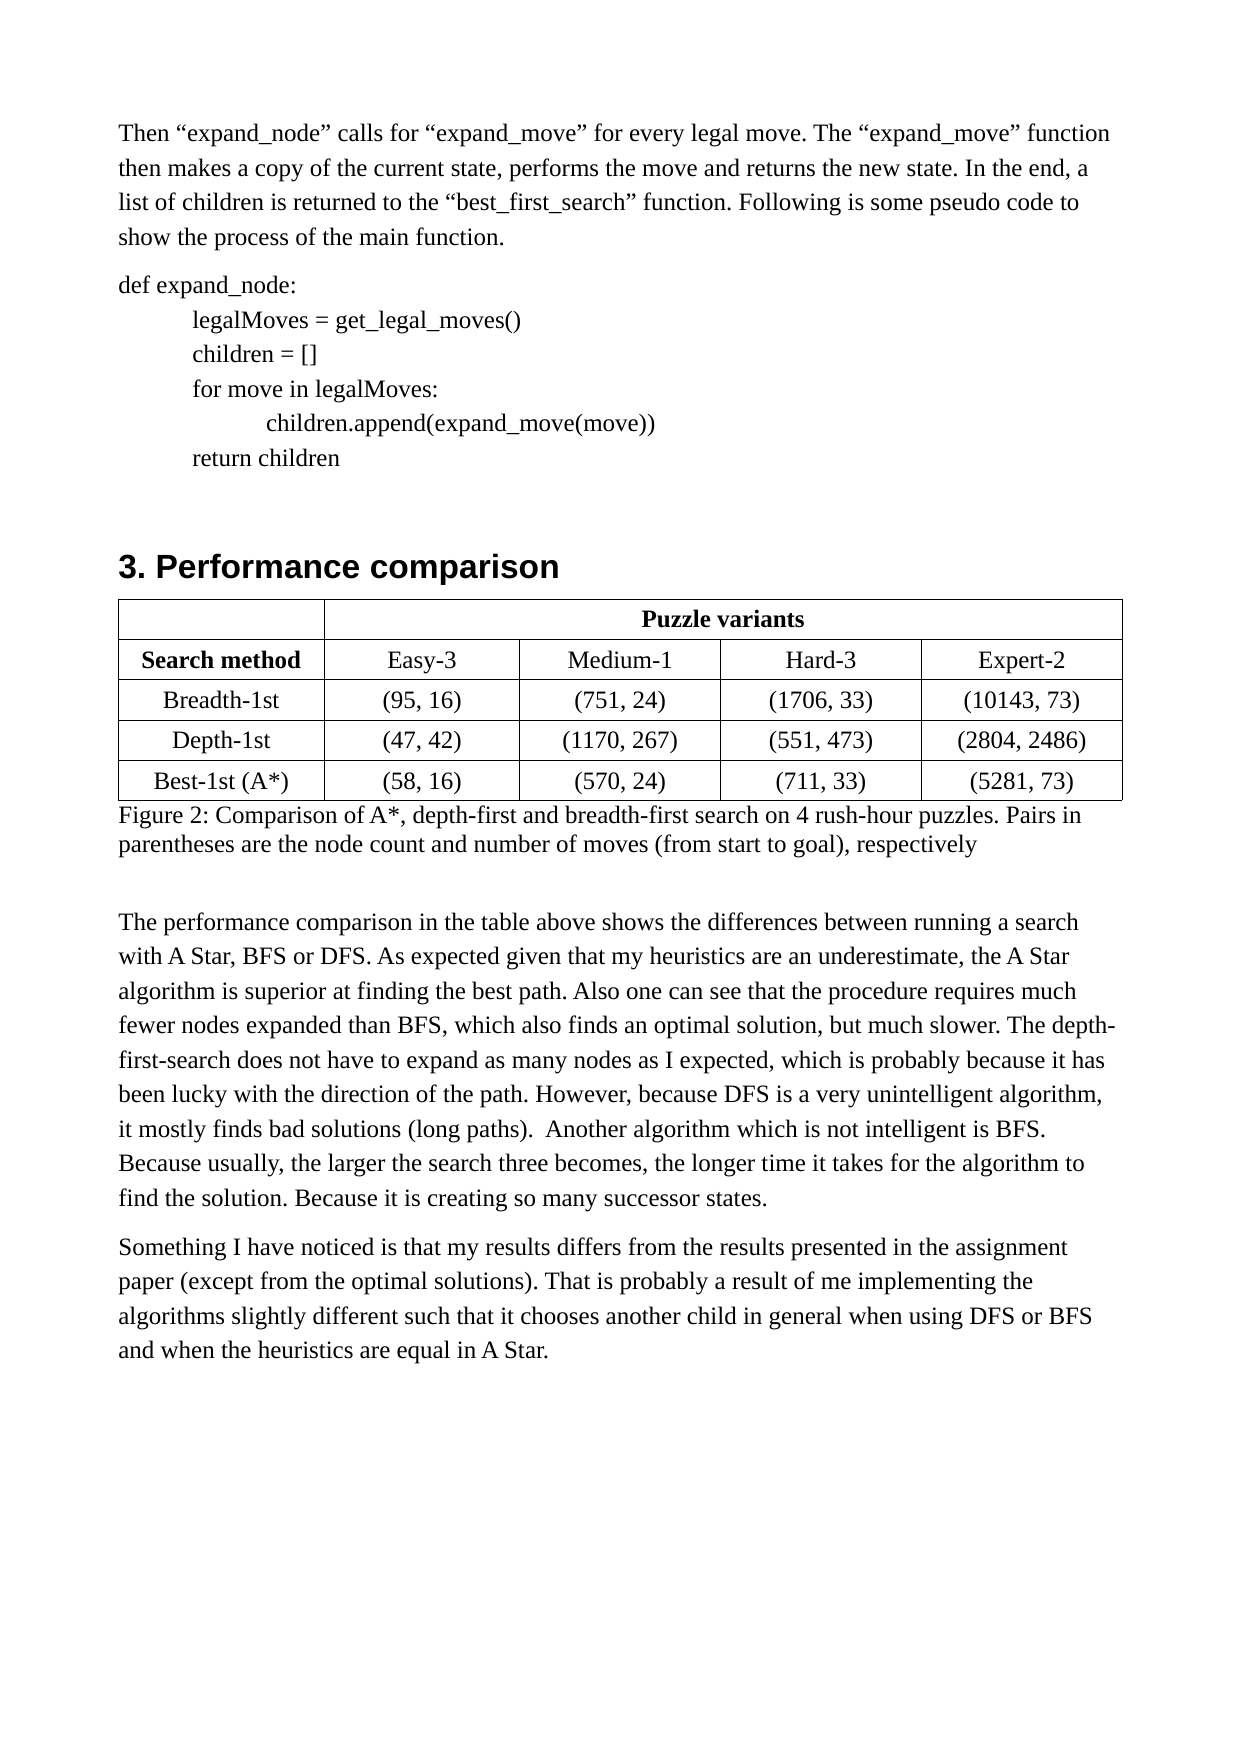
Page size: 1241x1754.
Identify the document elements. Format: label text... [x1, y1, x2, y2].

table_cell (711, 33) [721, 761, 921, 800]
table_cell (570, 24) [520, 761, 720, 800]
subtitle 3. Performance comparison [118, 547, 1122, 586]
text Figure 2: Comparison of A*, depth-first and breadth-first search on 4 rush-hour puzzles. Pairs in parentheses are the node count and number of moves (from start to goal), respectively [118, 801, 1122, 858]
table_header Puzzle variants [325, 600, 1122, 639]
table_cell (2804, 2486) [922, 721, 1122, 760]
table_cell (10143, 73) [922, 680, 1122, 719]
table_cell (751, 24) [520, 680, 720, 719]
table_cell (1170, 267) [520, 721, 720, 760]
table_header Medium-1 [520, 640, 720, 679]
table_cell (5281, 73) [922, 761, 1122, 800]
table_header Hard-3 [721, 640, 921, 679]
table_cell (1706, 33) [721, 680, 921, 719]
table_cell (58, 16) [325, 761, 519, 800]
text Then “expand_node” calls for “expand_move” for every legal move. The “expand_move” function then makes a copy of the current state, performs the move and returns the new state. In the end, a list of children is returned to the “best_first_search” function. Following is some pseudo code to show the process of the main function. [118, 118, 1122, 250]
table_cell Depth-1st [119, 721, 324, 760]
text The performance comparison in the table above shows the differences between running a search with A Star, BFS or DFS. As expected given that my heuristics are an underestimate, the A Star algorithm is superior at finding the best path. Also one can see that the procedure requires much fewer nodes expanded than BFS, which also finds an optimal solution, but much slower. The depth-first-search does not have to expand as many nodes as I expected, which is probably because it has been lucky with the direction of the path. However, because DFS is a very unintelligent algorithm, it mostly finds bad solutions (long paths). Another algorithm which is not intelligent is BFS. Because usually, the larger the search three becomes, the longer time it takes for the algorithm to find the solution. Because it is creating so many successor states. [118, 907, 1122, 1211]
table_header Search method [119, 640, 324, 679]
table_header [119, 600, 324, 639]
table_cell (95, 16) [325, 680, 519, 719]
table_cell Best-1st (A*) [119, 761, 324, 800]
table_cell (47, 42) [325, 721, 519, 760]
text def expand_node: legalMoves = get_legal_moves() children = [] for move in legalMoves: children.append(expand_move(move)) return children [118, 271, 1122, 506]
text Something I have noticed is that my results differs from the results presented in the assignment paper (except from the optimal solutions). That is probably a result of me implementing the algorithms slightly different such that it chooses another child in general when using DFS or BFS and when the heuristics are equal in A Star. [118, 1232, 1122, 1364]
table_header Easy-3 [325, 640, 519, 679]
table_cell (551, 473) [721, 721, 921, 760]
table_cell Breadth-1st [119, 680, 324, 719]
table_header Expert-2 [922, 640, 1122, 679]
